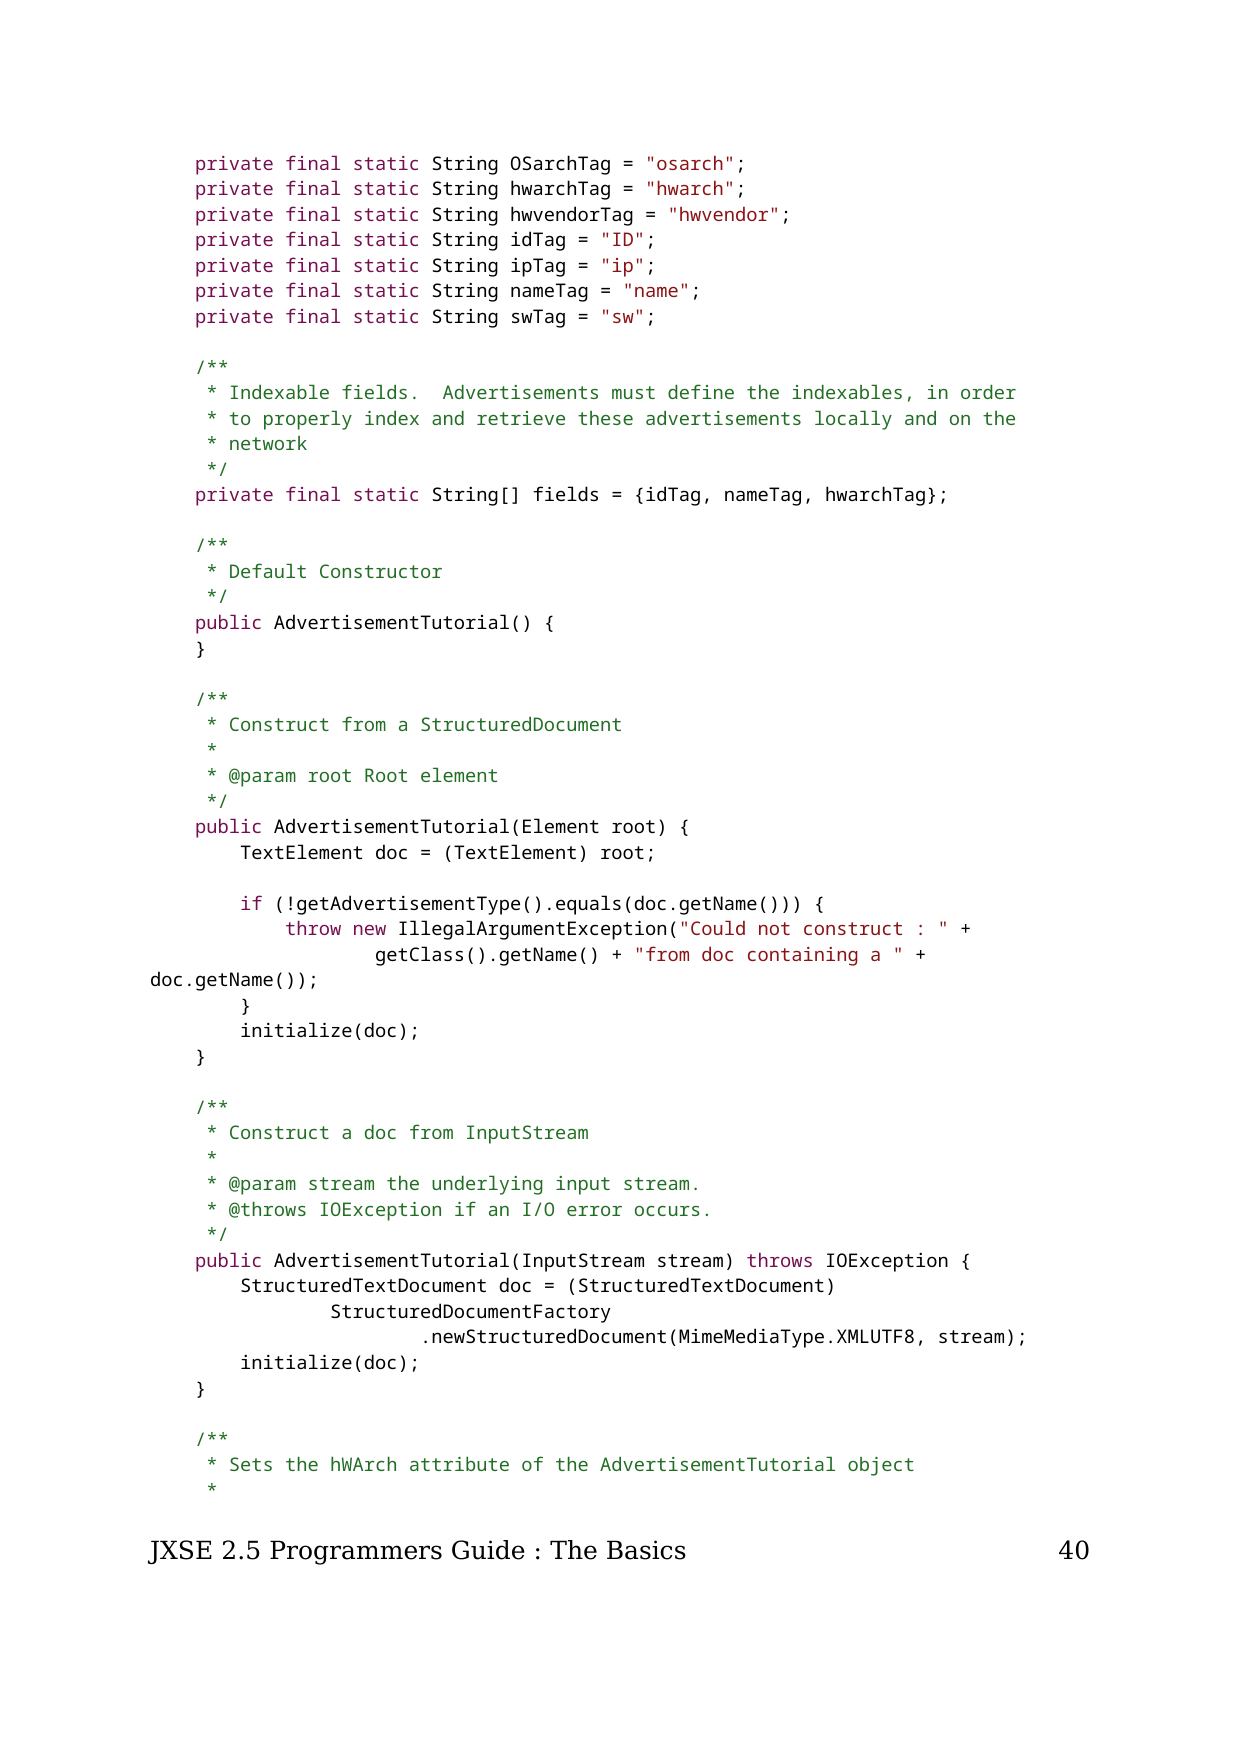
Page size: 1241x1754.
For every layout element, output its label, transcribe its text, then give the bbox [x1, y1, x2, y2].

text private final static String nameTag = "name"; [150, 278, 1090, 303]
text * Default Constructor [150, 558, 1090, 584]
text } [150, 1375, 1090, 1401]
text */ [150, 1222, 1090, 1247]
text } [150, 635, 1090, 660]
text StructuredDocumentFactory [150, 1298, 1090, 1324]
text * to properly index and retrieve these advertisements locally and on the [150, 405, 1090, 431]
text initialize(doc); [150, 1018, 1090, 1043]
text * @param stream the underlying input stream. [150, 1171, 1090, 1196]
text getClass().getName() + "from doc containing a " + doc.getName()); [150, 941, 1090, 992]
text */ [150, 584, 1090, 609]
text private final static String swTag = "sw"; [150, 303, 1090, 329]
text private final static String ipTag = "ip"; [150, 252, 1090, 278]
text } [150, 1043, 1090, 1069]
text TextElement doc = (TextElement) root; [150, 839, 1090, 864]
text initialize(doc); [150, 1349, 1090, 1375]
text * @param root Root element [150, 762, 1090, 788]
text throw new IllegalArgumentException("Could not construct : " + [150, 916, 1090, 941]
text * network [150, 431, 1090, 456]
text * Sets the hWArch attribute of the AdvertisementTutorial object [150, 1452, 1090, 1477]
text * [150, 1477, 1090, 1503]
text */ [150, 788, 1090, 813]
text .newStructuredDocument(MimeMediaType.XMLUTF8, stream); [150, 1324, 1090, 1349]
text /** [150, 1094, 1090, 1120]
text public AdvertisementTutorial(Element root) { [150, 813, 1090, 839]
text /** [150, 686, 1090, 711]
text /** [150, 533, 1090, 558]
text /** [150, 1426, 1090, 1452]
text StructuredTextDocument doc = (StructuredTextDocument) [150, 1273, 1090, 1298]
text public AdvertisementTutorial() { [150, 609, 1090, 635]
text */ [150, 456, 1090, 482]
text * Construct a doc from InputStream [150, 1120, 1090, 1145]
text if (!getAdvertisementType().equals(doc.getName())) { [150, 890, 1090, 916]
text private final static String idTag = "ID"; [150, 227, 1090, 252]
text private final static String OSarchTag = "osarch"; [150, 150, 1090, 176]
text * [150, 737, 1090, 762]
text * [150, 1145, 1090, 1171]
text public AdvertisementTutorial(InputStream stream) throws IOException { [150, 1247, 1090, 1273]
text /** [150, 354, 1090, 380]
text private final static String[] fields = {idTag, nameTag, hwarchTag}; [150, 482, 1090, 507]
text * Construct from a StructuredDocument [150, 711, 1090, 737]
text * Indexable fields. Advertisements must define the indexables, in order [150, 380, 1090, 405]
text * @throws IOException if an I/O error occurs. [150, 1196, 1090, 1222]
text } [150, 992, 1090, 1018]
text private final static String hwarchTag = "hwarch"; [150, 176, 1090, 201]
text private final static String hwvendorTag = "hwvendor"; [150, 201, 1090, 227]
